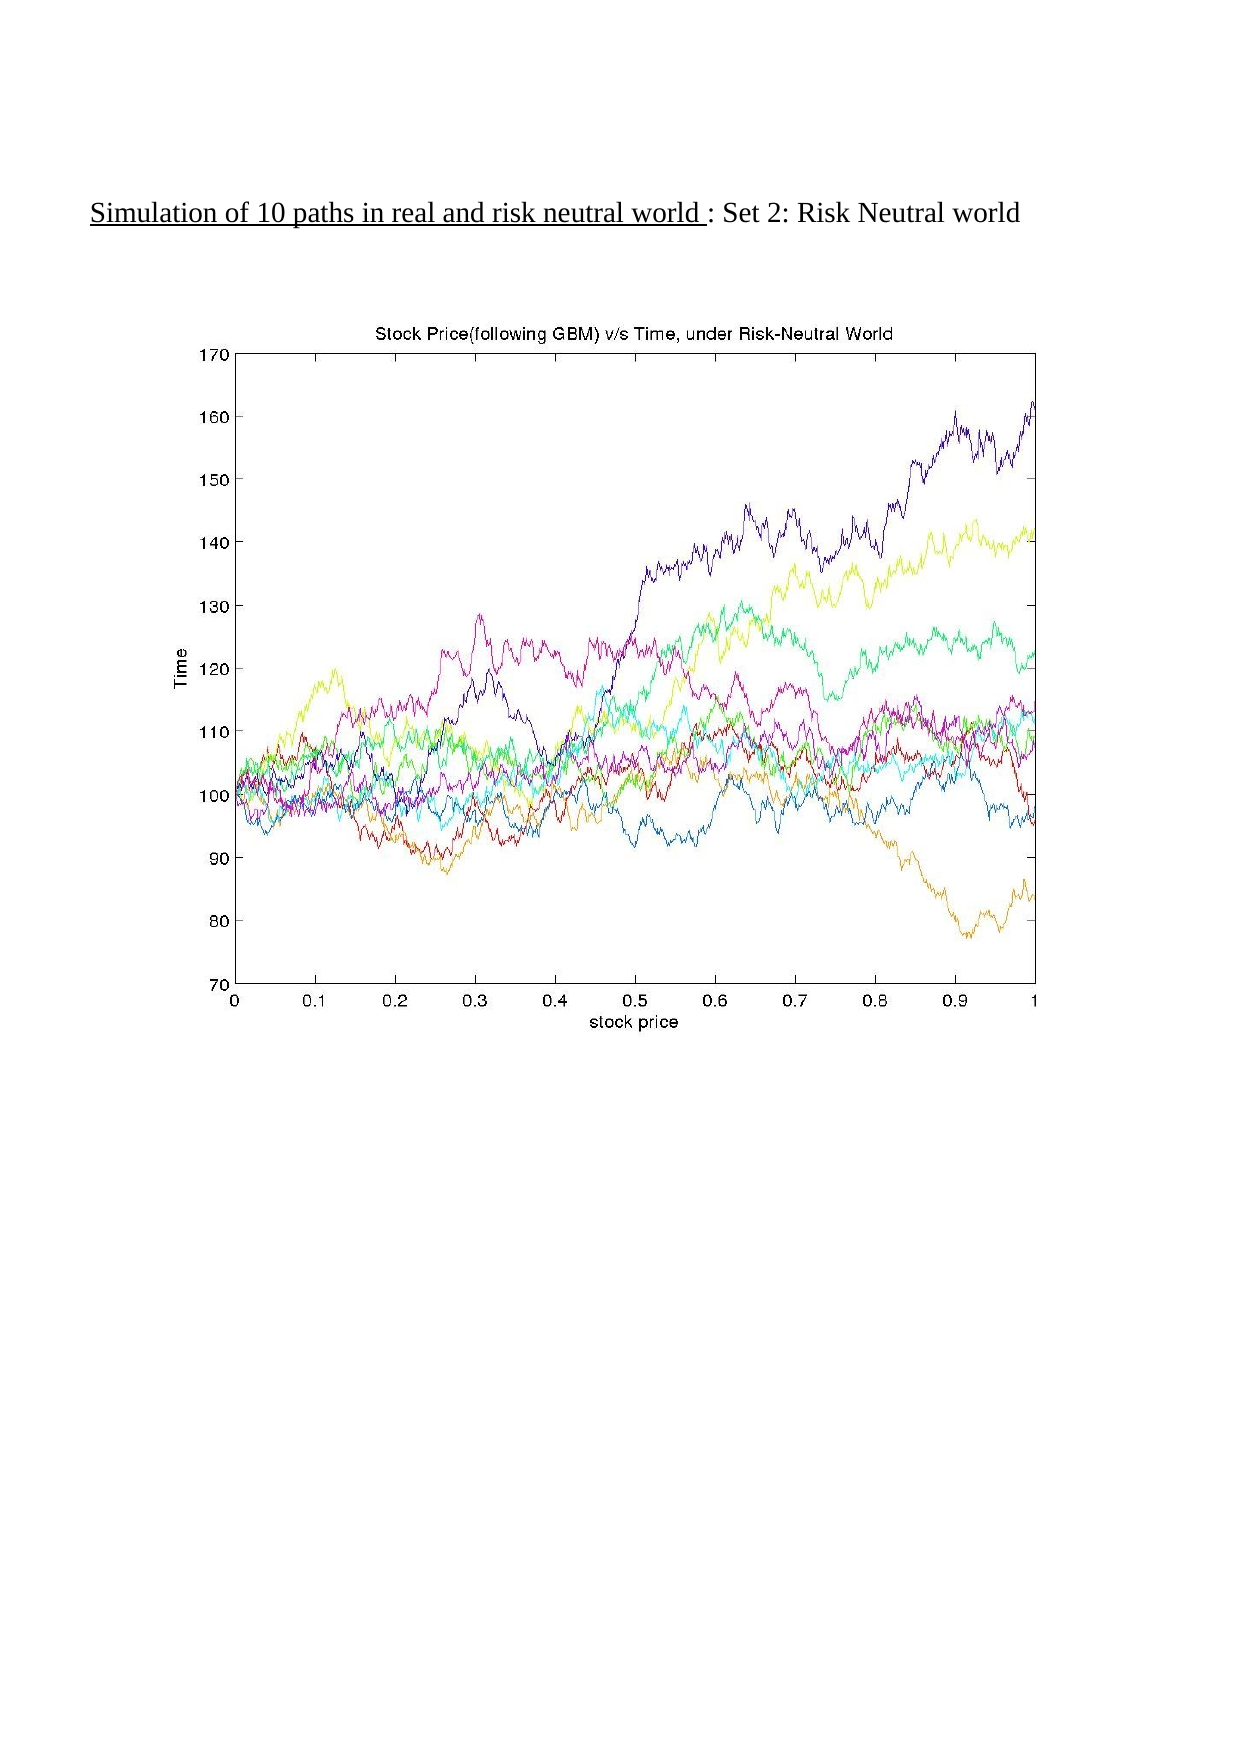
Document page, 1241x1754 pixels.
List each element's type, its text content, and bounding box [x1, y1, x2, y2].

text Simulation of 10 paths in real and risk neutral world : Set 2: Risk Neutral world [89, 195, 1151, 229]
picture [100, 294, 1133, 1068]
